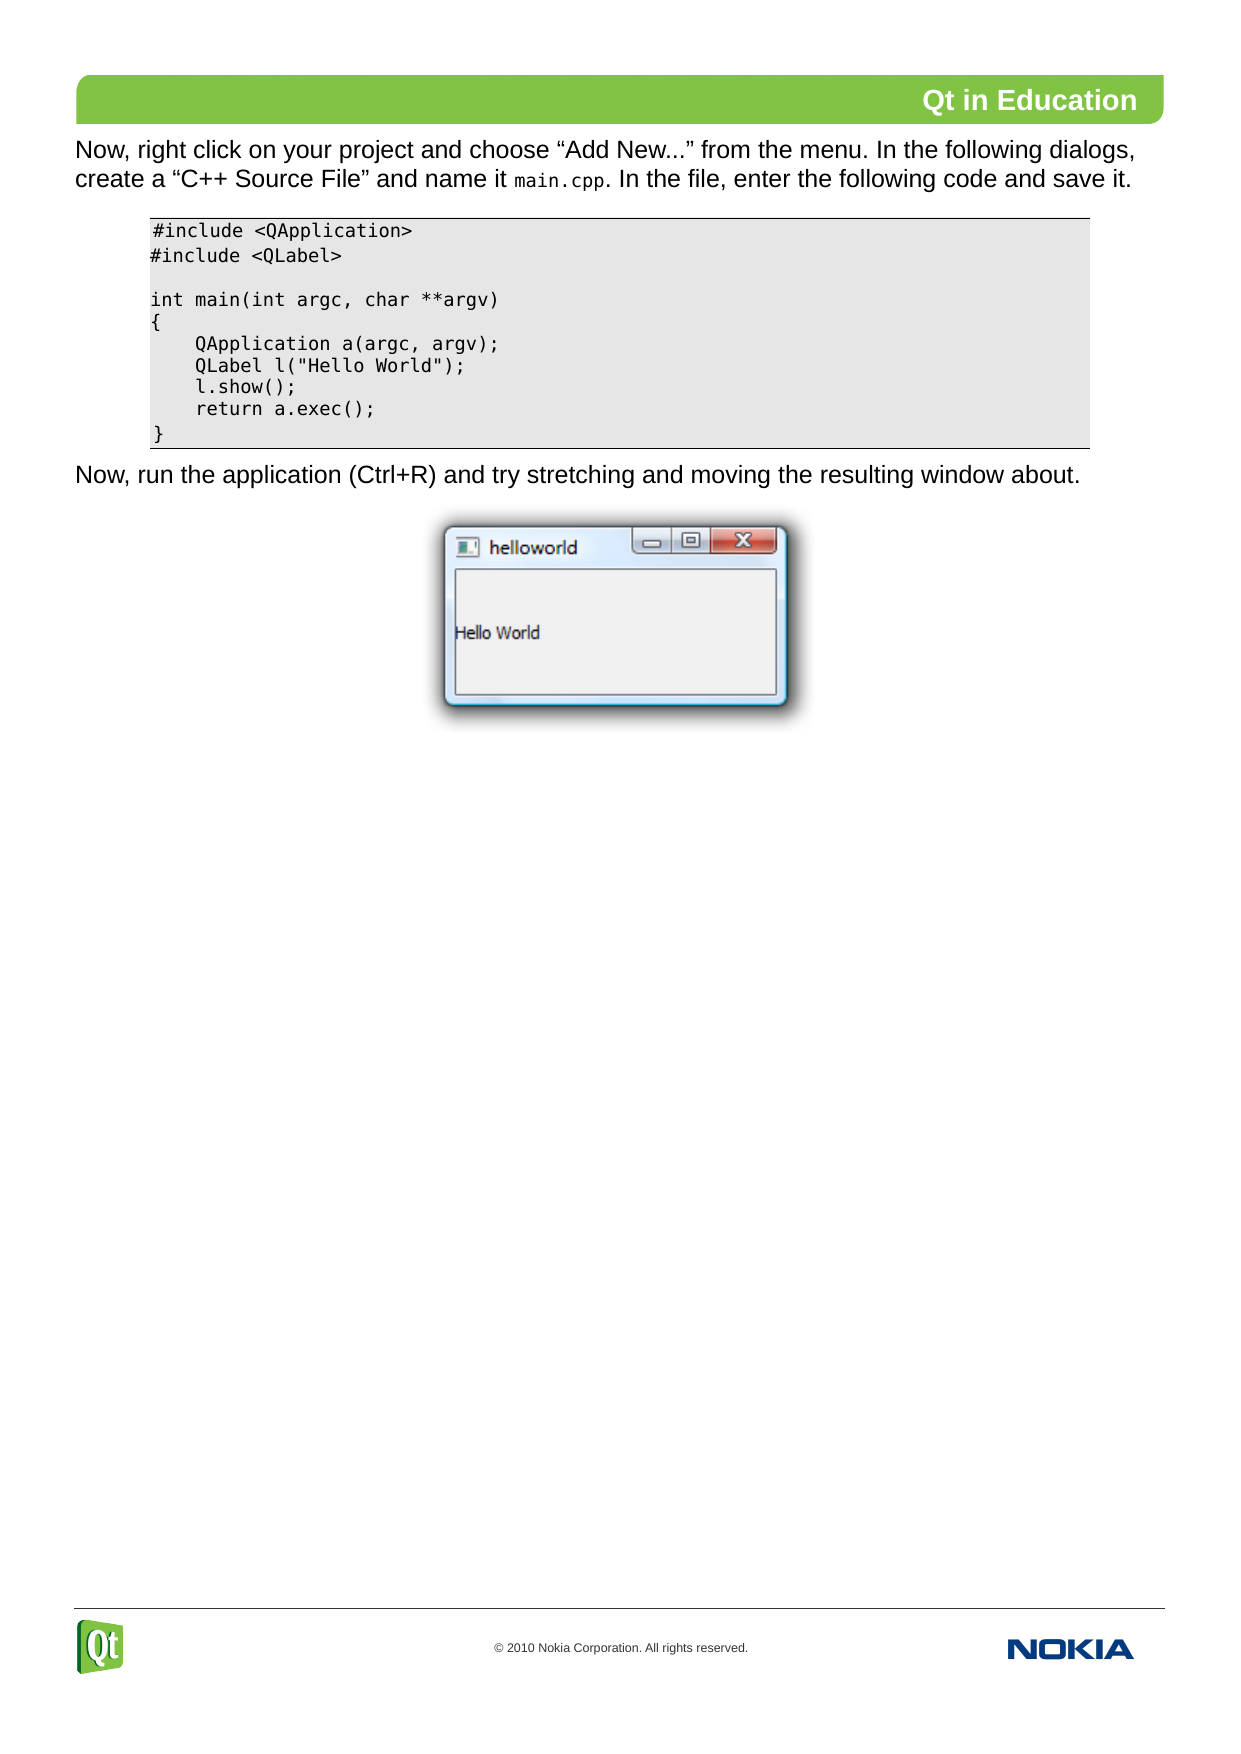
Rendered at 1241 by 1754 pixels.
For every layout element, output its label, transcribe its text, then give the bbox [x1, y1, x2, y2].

text QLabel l("Hello World"); [150, 354, 1090, 376]
text #include <QApplication> [150, 219, 1090, 245]
text l.show(); [150, 376, 1090, 398]
picture [76, 75, 1164, 124]
text int main(int argc, char **argv) [150, 289, 1090, 311]
text Now, run the application (Ctrl+R) and try stretching and moving the resulting window about. [75, 460, 1165, 489]
text } [150, 420, 1090, 448]
text { [150, 311, 1090, 333]
picture [422, 501, 818, 732]
text Now, right click on your project and choose “Add New...” from the menu. In the following dialogs, create a “C++ Source File” and name it main.cpp. In the file, enter the following code and save it. [75, 135, 1165, 192]
text #include <QLabel> [150, 245, 1090, 267]
text QApplication a(argc, argv); [150, 333, 1090, 354]
picture [978, 1610, 1164, 1688]
text return a.exec(); [150, 398, 1090, 420]
picture [73, 1615, 127, 1679]
